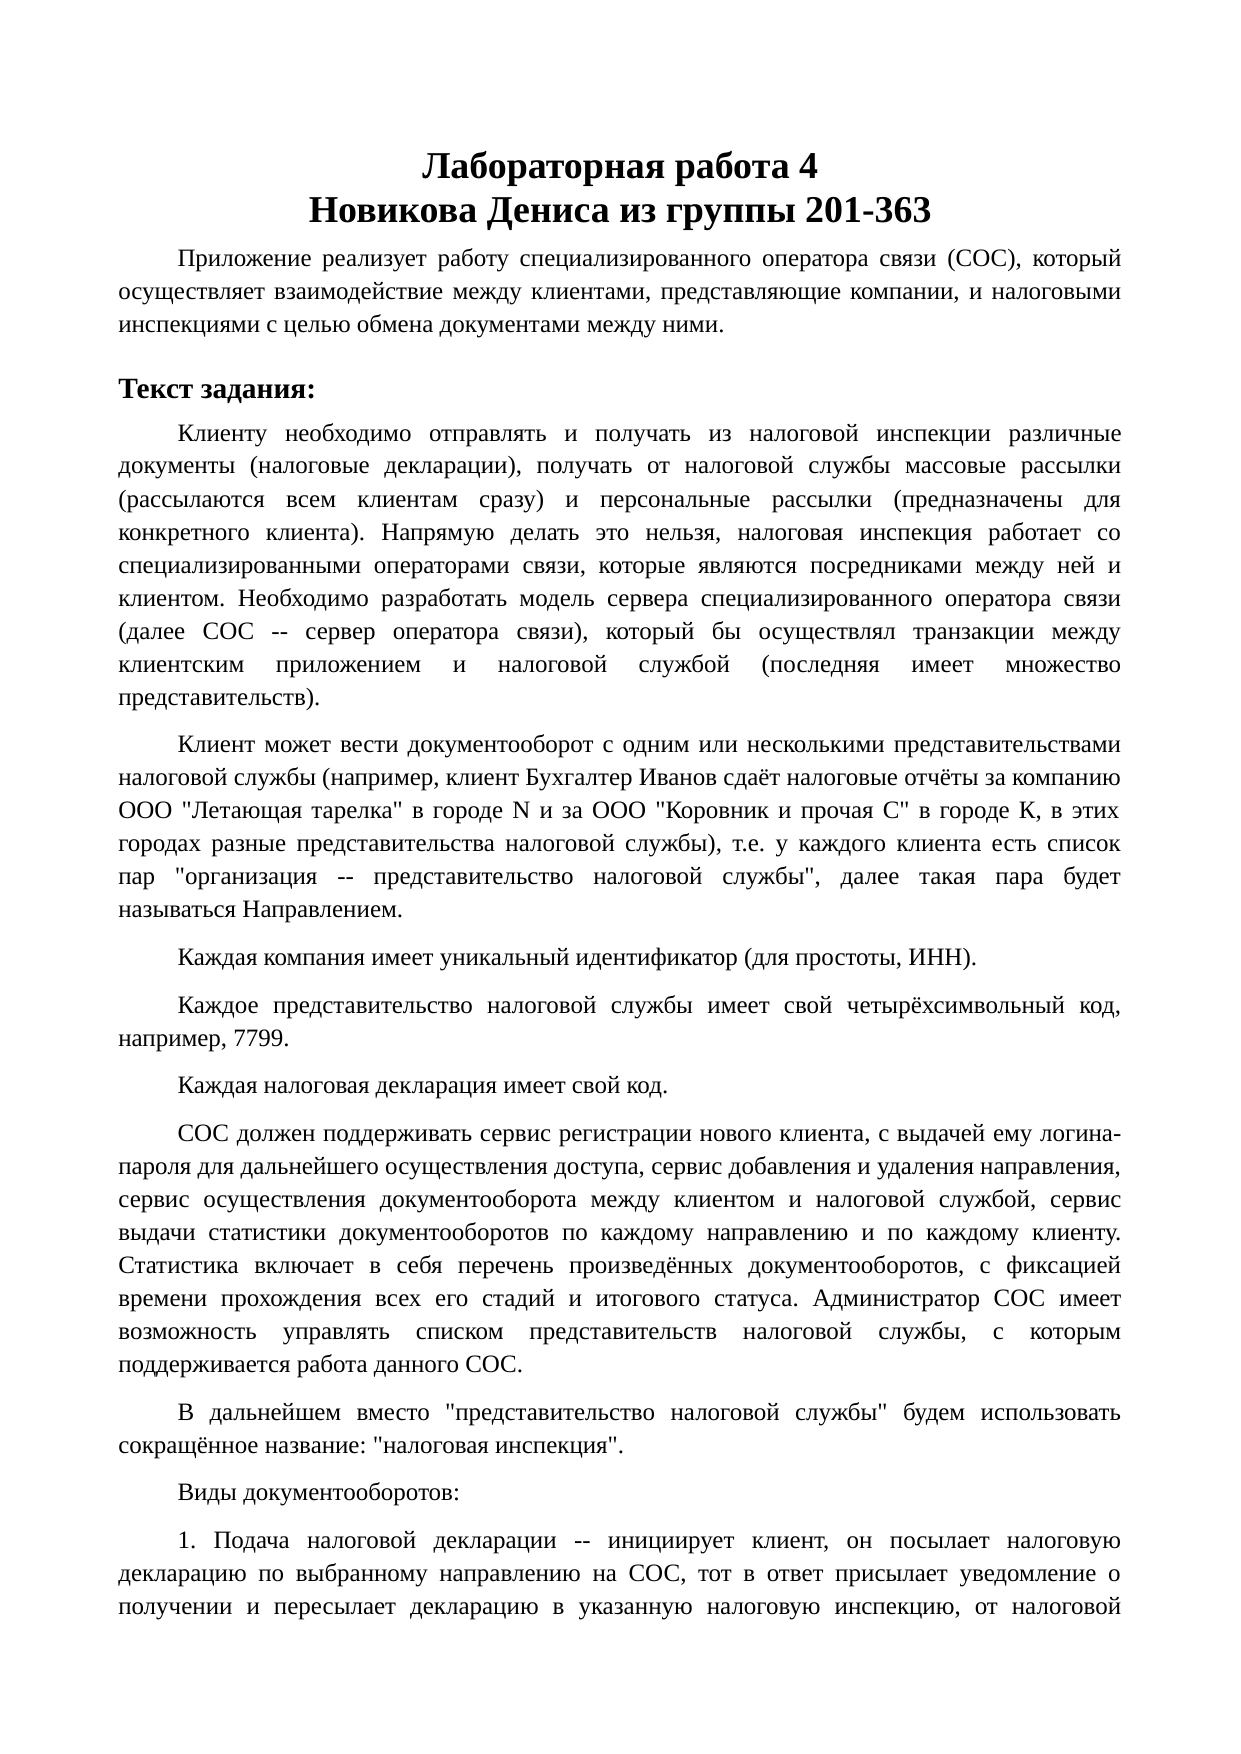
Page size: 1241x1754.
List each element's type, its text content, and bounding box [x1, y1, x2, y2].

text Клиенту необходимо отправлять и получать из налоговой инспекции различные документы (налоговые декларации), получать от налоговой службы массовые рассылки (рассылаются всем клиентам сразу) и персональные рассылки (предназначены для конкретного клиента). Напрямую делать это нельзя, налоговая инспекция работает со специализированными операторами связи, которые являются посредниками между ней и клиентом. Необходимо разработать модель сервера специализированного оператора связи (далее СОС -- сервер оператора связи), который бы осуществлял транзакции между клиентским приложением и налоговой службой (последняя имеет множество представительств). [118, 418, 1122, 711]
subtitle Лабораторная работа 4 [118, 143, 1122, 187]
text Клиент может вести документооборот с одним или несколькими представительствами налоговой службы (например, клиент Бухгалтер Иванов сдаёт налоговые отчёты за компанию ООО "Летающая тарелка" в городе N и за ООО "Коровник и прочая С" в городе К, в этих городах разные представительства налоговой службы), т.е. у каждого клиента есть список пар "организация -- представительство налоговой службы", далее такая пара будет называться Направлением. [118, 729, 1122, 923]
text Каждая налоговая декларация имеет свой код. [118, 1070, 1122, 1099]
text Каждое представительство налоговой службы имеет свой четырёхсимвольный код, например, 7799. [118, 990, 1122, 1051]
subtitle Новикова Дениса из группы 201-363 [118, 187, 1122, 230]
text 1. Подача налоговой декларации -- инициирует клиент, он посылает налоговую декларацию по выбранному направлению на СОС, тот в ответ присылает уведомление о получении и пересылает декларацию в указанную налоговую инспекцию, от налоговой [118, 1525, 1122, 1620]
text Каждая компания имеет уникальный идентификатор (для простоты, ИНН). [118, 942, 1122, 971]
text Приложение реализует работу специализированного оператора связи (СОС), который осуществляет взаимодействие между клиентами, представляющие компании, и налоговыми инспекциями с целью обмена документами между ними. [118, 243, 1122, 338]
text Виды документооборотов: [118, 1477, 1122, 1506]
text СОС должен поддерживать сервис регистрации нового клиента, с выдачей ему логина-пароля для дальнейшего осуществления доступа, сервис добавления и удаления направления, сервис осуществления документооборота между клиентом и налоговой службой, сервис выдачи статистики документооборотов по каждому направлению и по каждому клиенту. Статистика включает в себя перечень произведённых документооборотов, с фиксацией времени прохождения всех его стадий и итогового статуса. Администратор СОС имеет возможность управлять списком представительств налоговой службы, с которым поддерживается работа данного СОС. [118, 1118, 1122, 1378]
subtitle Текст задания: [118, 371, 1122, 405]
text В дальнейшем вместо "представительство налоговой службы" будем использовать сокращённое название: "налоговая инспекция". [118, 1397, 1122, 1458]
